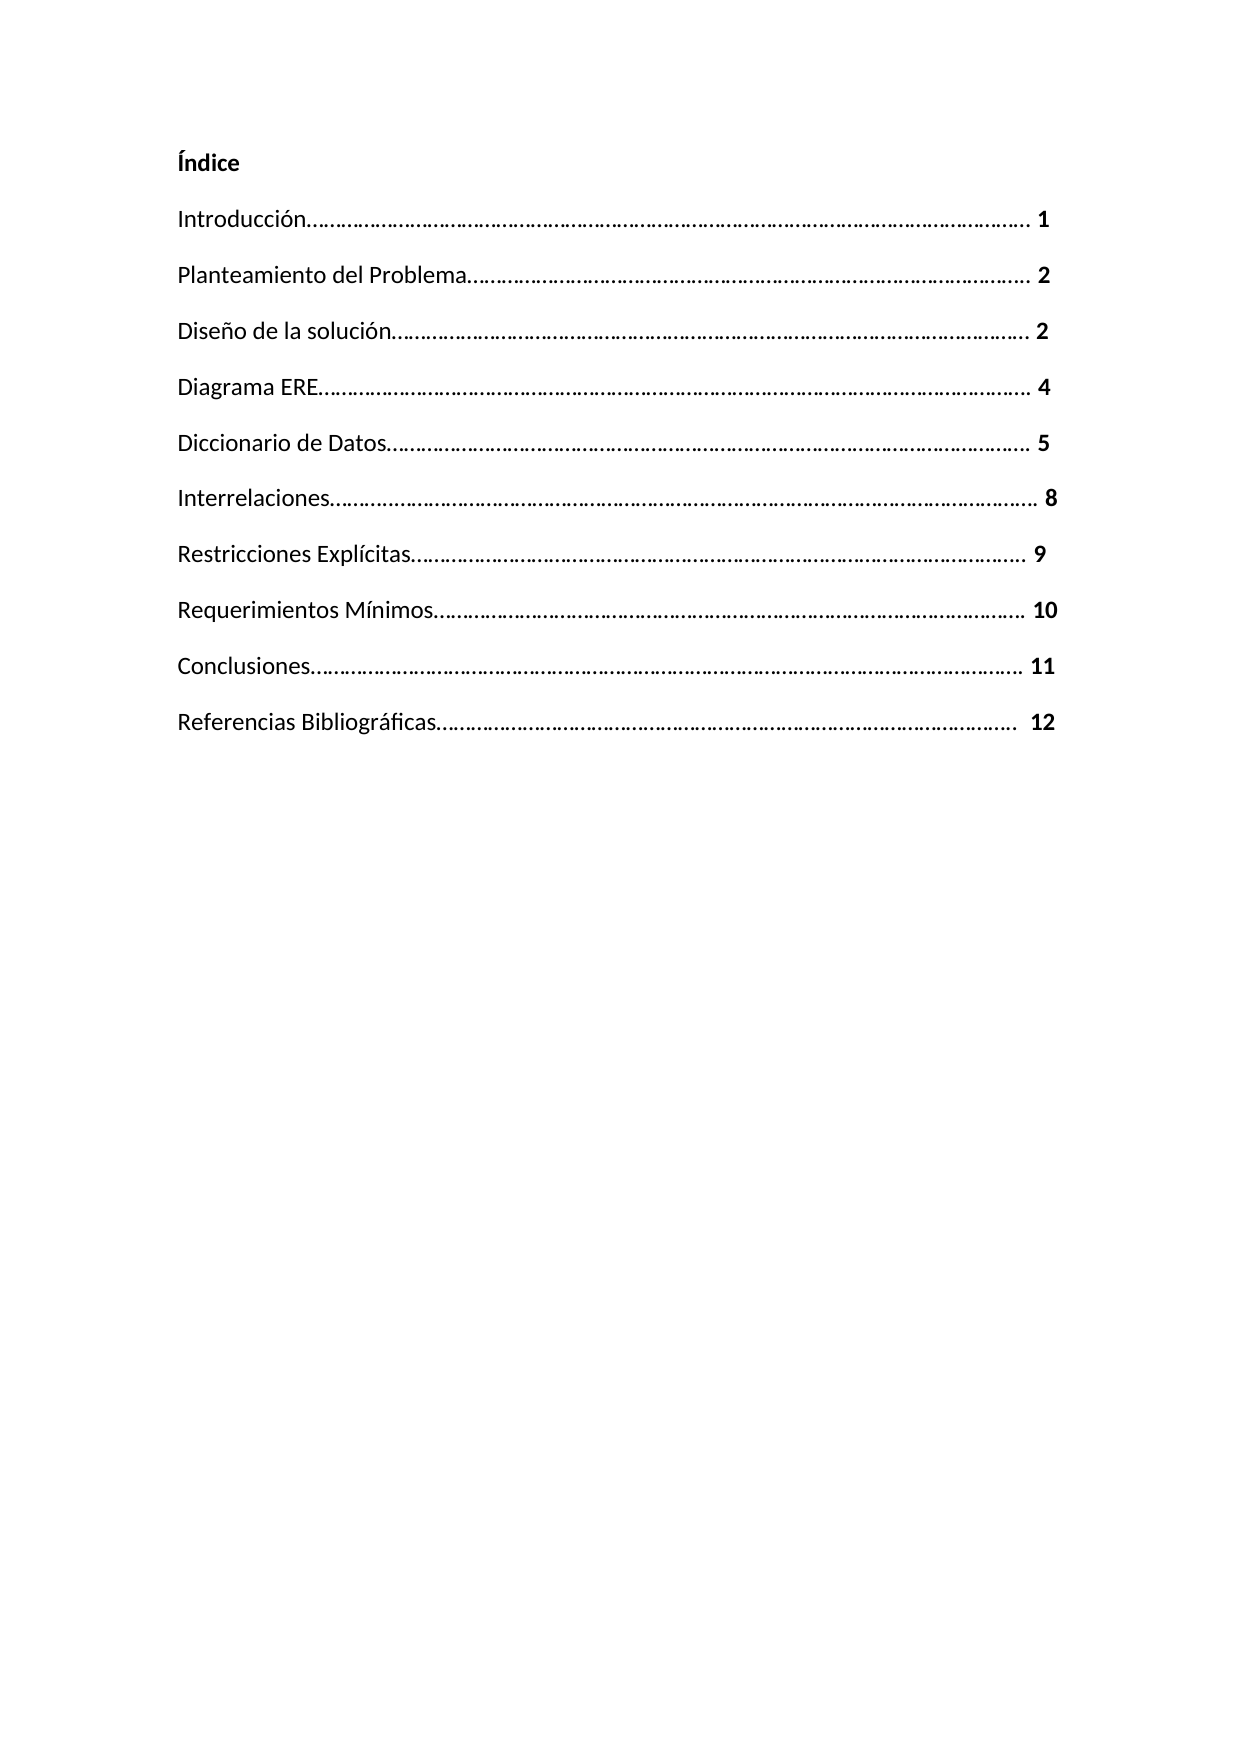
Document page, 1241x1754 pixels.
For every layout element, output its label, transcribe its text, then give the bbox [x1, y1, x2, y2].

text Conclusiones……………………………………………………………………………………………………………. 11 [177, 650, 1063, 681]
text Referencias Bibliográficas……………………………………………………………………………………….. 12 [177, 706, 1063, 736]
text Diccionario de Datos…………………………………………………………………………………………………. 5 [177, 427, 1063, 457]
text Restricciones Explícitas…………………………………………………………………………………………….. 9 [177, 538, 1063, 569]
text Diagrama ERE……………………………………………………………………………………………………………. 4 [177, 371, 1063, 401]
text Requerimientos Mínimos…………………………………………………………………………………………. 10 [177, 594, 1063, 625]
text Interrelaciones………..…………………………………………………………………………………………………. 8 [177, 483, 1063, 513]
text Diseño de la solución………………………………………………………………………………………………… 2 [177, 315, 1063, 346]
text Índice [177, 148, 1063, 178]
text Planteamiento del Problema…………………………………………………………………………………….. 2 [177, 259, 1063, 290]
text Introducción……………………………………………………………………………………………………………… 1 [177, 203, 1063, 234]
